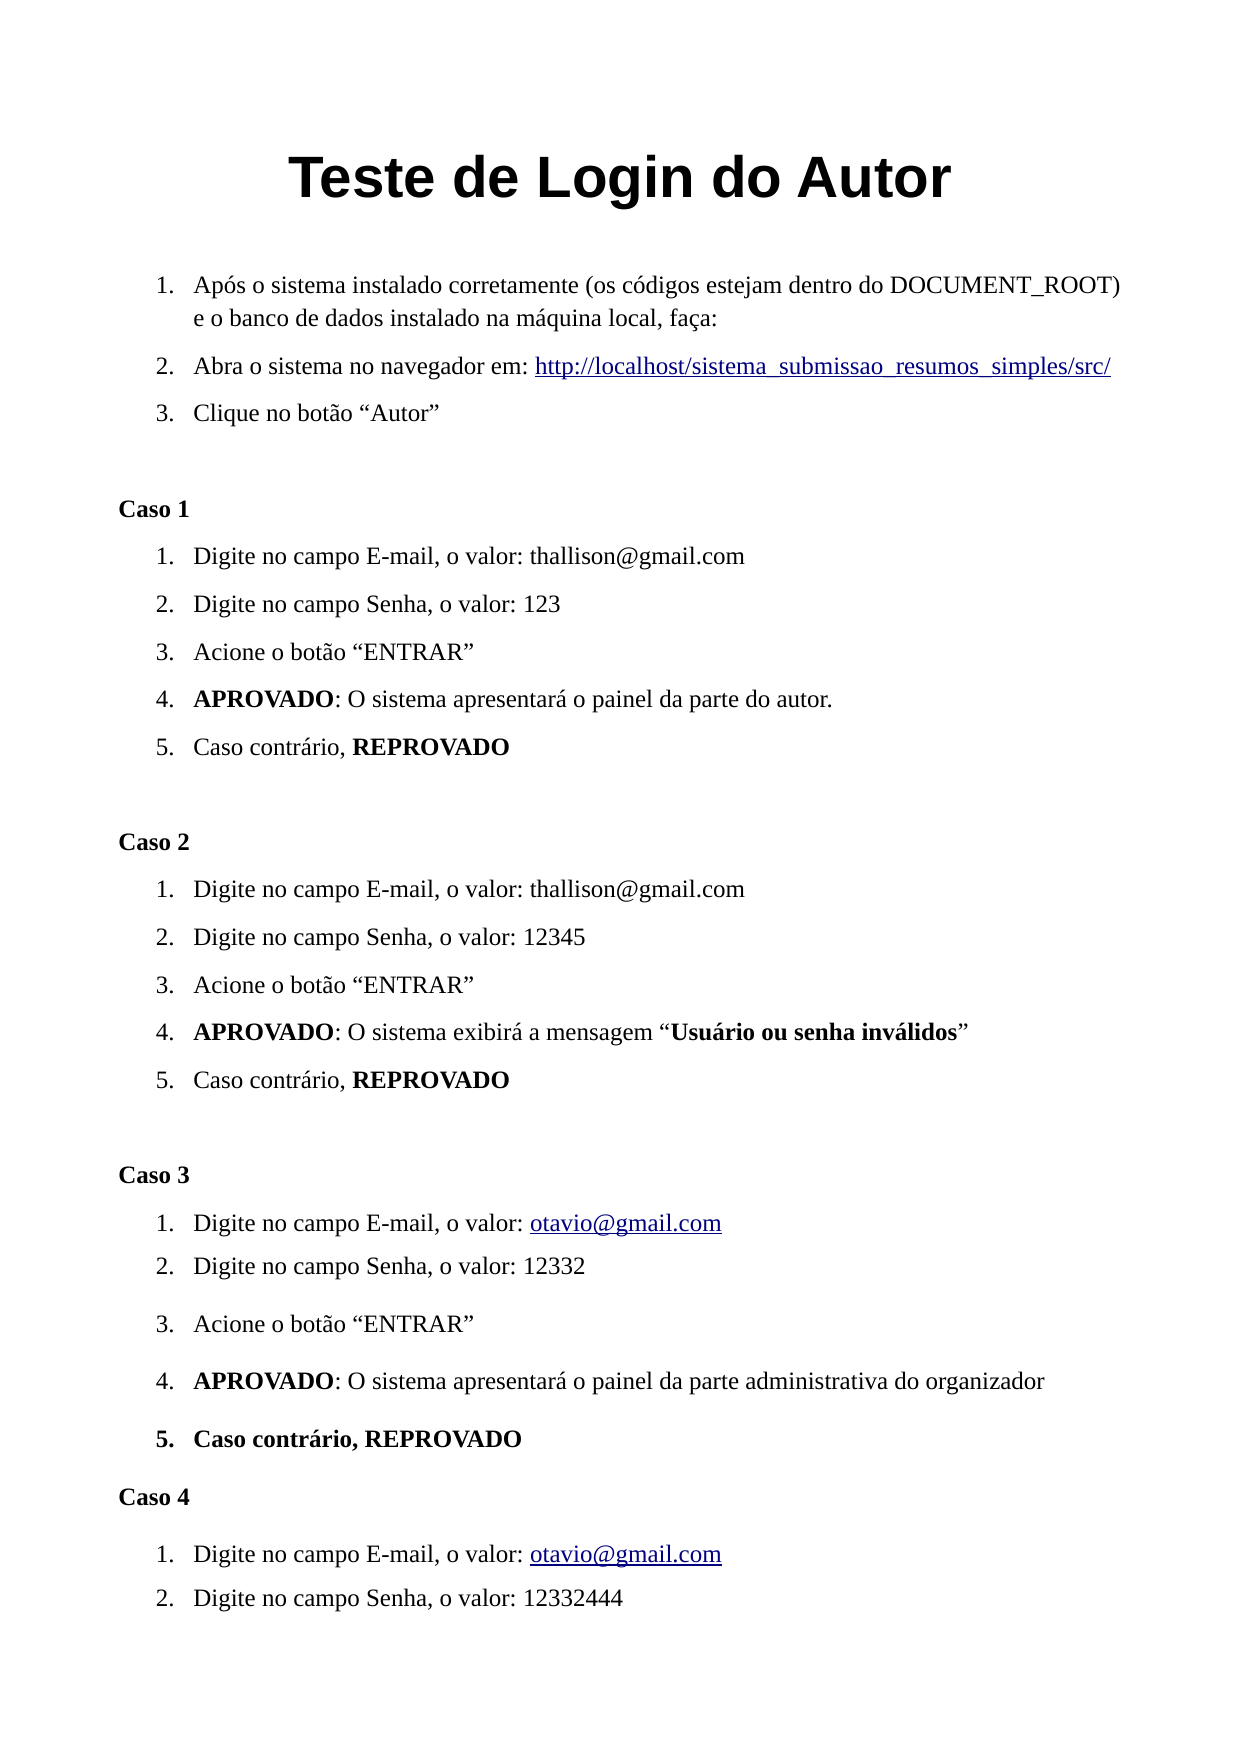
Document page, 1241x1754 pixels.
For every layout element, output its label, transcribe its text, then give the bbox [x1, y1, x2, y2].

list Digite no campo E-mail, o valor: otavio@gmail.com [156, 1208, 1122, 1237]
text Caso 3 [118, 1160, 1122, 1189]
text Caso 4 [118, 1482, 1122, 1511]
list Digite no campo E-mail, o valor: otavio@gmail.com [156, 1539, 1122, 1568]
list Caso contrário, REPROVADO [156, 732, 1122, 761]
list Digite no campo Senha, o valor: 12332444 [156, 1583, 1122, 1611]
list APROVADO: O sistema apresentará o painel da parte do autor. [156, 684, 1122, 713]
list Acione o botão “ENTRAR” [156, 970, 1122, 998]
list Digite no campo Senha, o valor: 12332 [156, 1251, 1122, 1280]
text Caso 2 [118, 827, 1122, 856]
list Clique no botão “Autor” [156, 398, 1122, 427]
title Teste de Login do Autor [118, 143, 1122, 210]
list APROVADO: O sistema exibirá a mensagem “Usuário ou senha inválidos” [156, 1017, 1122, 1046]
list Caso contrário, REPROVADO [156, 1065, 1122, 1094]
list Acione o botão “ENTRAR” [156, 637, 1122, 665]
list Caso contrário, REPROVADO [156, 1424, 1122, 1453]
text Caso 1 [118, 494, 1122, 522]
list Abra o sistema no navegador em: http://localhost/sistema_submissao_resumos_simples/src/ [156, 351, 1122, 380]
list Acione o botão “ENTRAR” [156, 1309, 1122, 1337]
list Digite no campo E-mail, o valor: thallison@gmail.com [156, 541, 1122, 570]
list Digite no campo Senha, o valor: 12345 [156, 922, 1122, 951]
list Após o sistema instalado corretamente (os códigos estejam dentro do DOCUMENT_ROOT) e o banco de dados instalado na máquina local, faça: [156, 270, 1122, 332]
list Digite no campo E-mail, o valor: thallison@gmail.com [156, 874, 1122, 903]
list APROVADO: O sistema apresentará o painel da parte administrativa do organizador [156, 1366, 1122, 1395]
list Digite no campo Senha, o valor: 123 [156, 589, 1122, 618]
